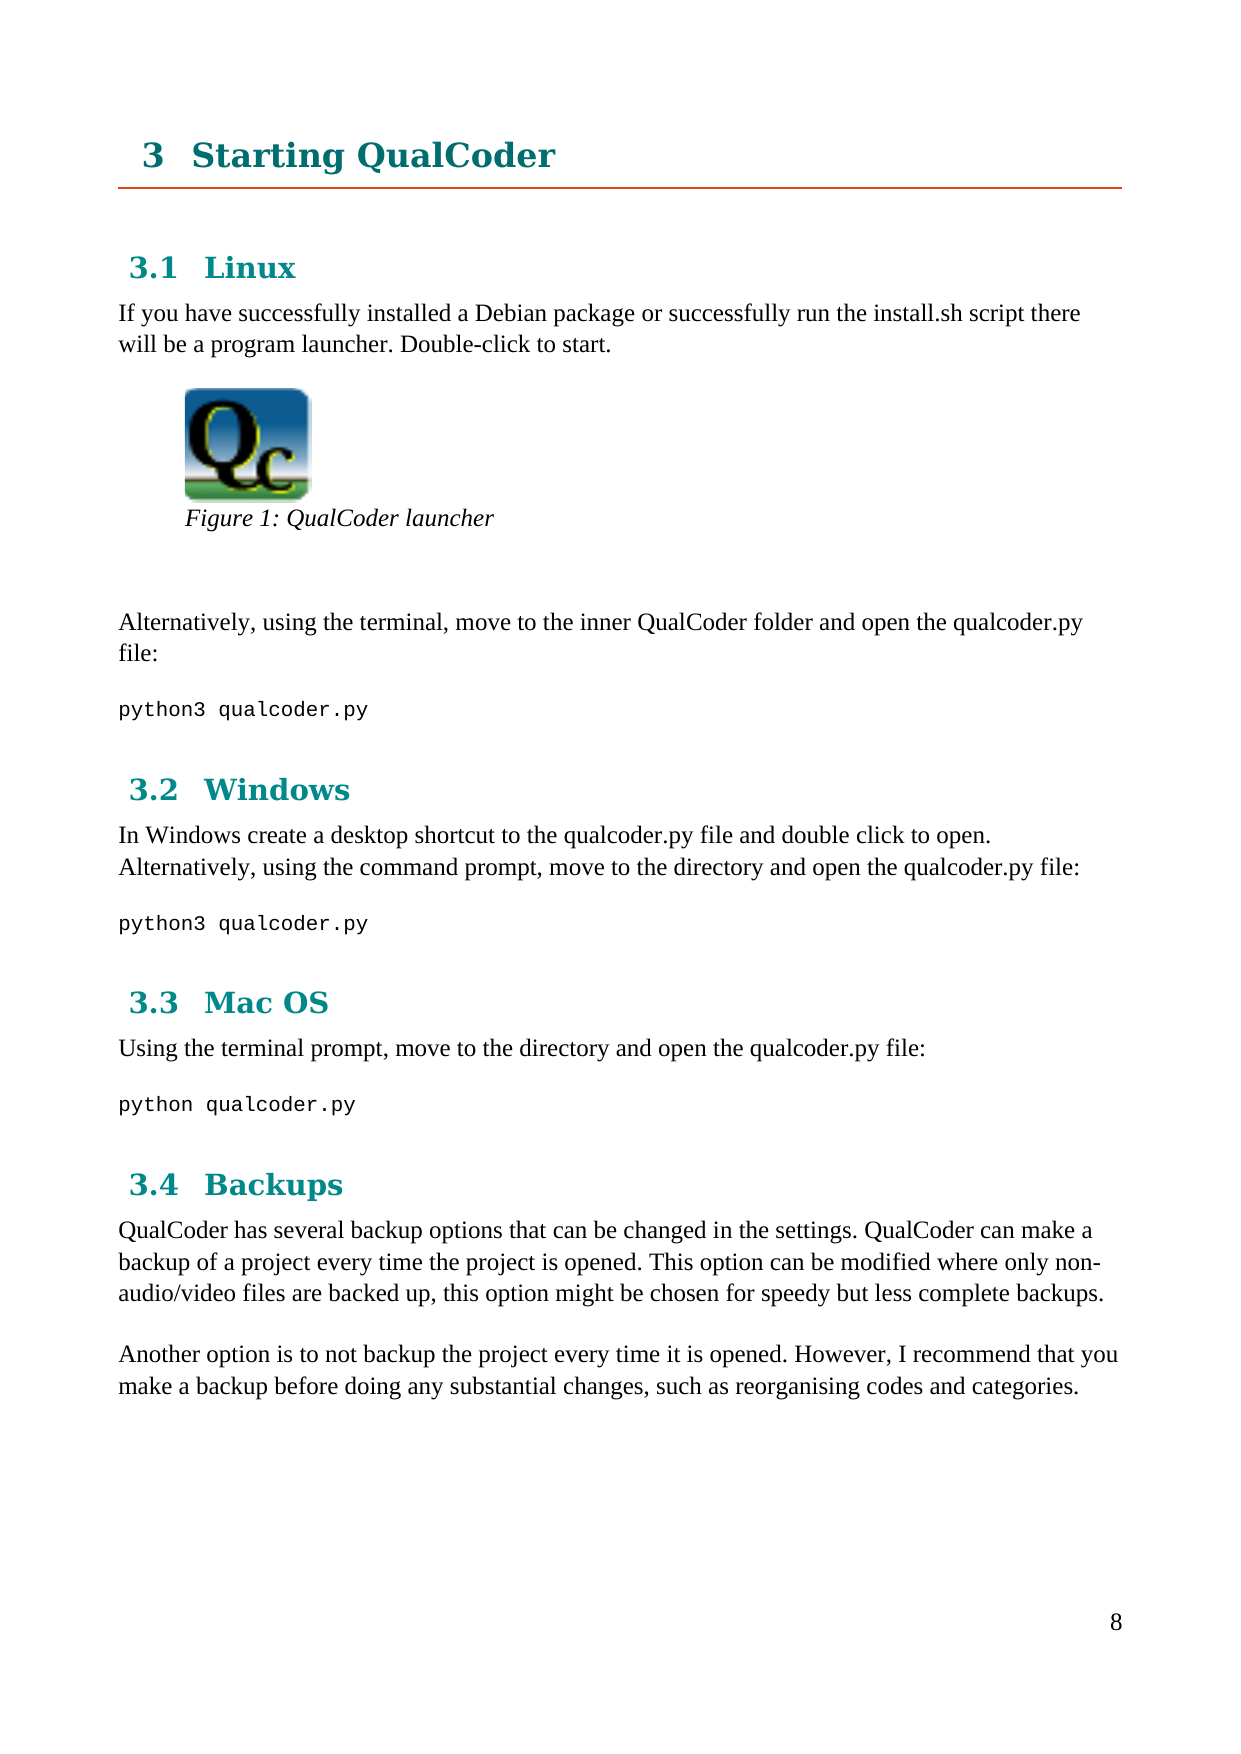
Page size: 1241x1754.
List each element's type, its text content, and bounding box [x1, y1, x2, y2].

text QualCoder has several backup options that can be changed in the settings. QualCoder can make a backup of a project every time the project is opened. This option can be modified where only non-audio/video files are backed up, this option might be chosen for speedy but less complete backups. [118, 1215, 1122, 1307]
text python3 qualcoder.py [118, 699, 1122, 723]
text Using the terminal prompt, move to the directory and open the qualcoder.py file: [118, 1033, 1122, 1062]
text If you have successfully installed a Debian package or successfully run the install.sh script there will be a program launcher. Double-click to start. [118, 298, 1122, 358]
text python qualcoder.py [118, 1094, 1122, 1118]
text In Windows create a desktop shortcut to the qualcoder.py file and double click to open. Alternatively, using the command prompt, move to the directory and open the qualcoder.py file: [118, 820, 1122, 880]
subtitle Linux [118, 251, 1122, 285]
text python3 qualcoder.py [118, 913, 1122, 936]
subtitle Windows [118, 773, 1122, 807]
subtitle Starting QualCoder [118, 124, 1122, 187]
text Figure 1: QualCoder launcher [185, 388, 655, 532]
picture [184, 388, 312, 503]
subtitle Backups [118, 1168, 1122, 1203]
text Alternatively, using the terminal, move to the inner QualCoder folder and open the qualcoder.py file: [118, 607, 1122, 667]
text Another option is to not backup the project every time it is opened. However, I recommend that you make a backup before doing any substantial changes, such as reorganising codes and categories. [118, 1339, 1122, 1399]
subtitle Mac OS [118, 987, 1122, 1021]
